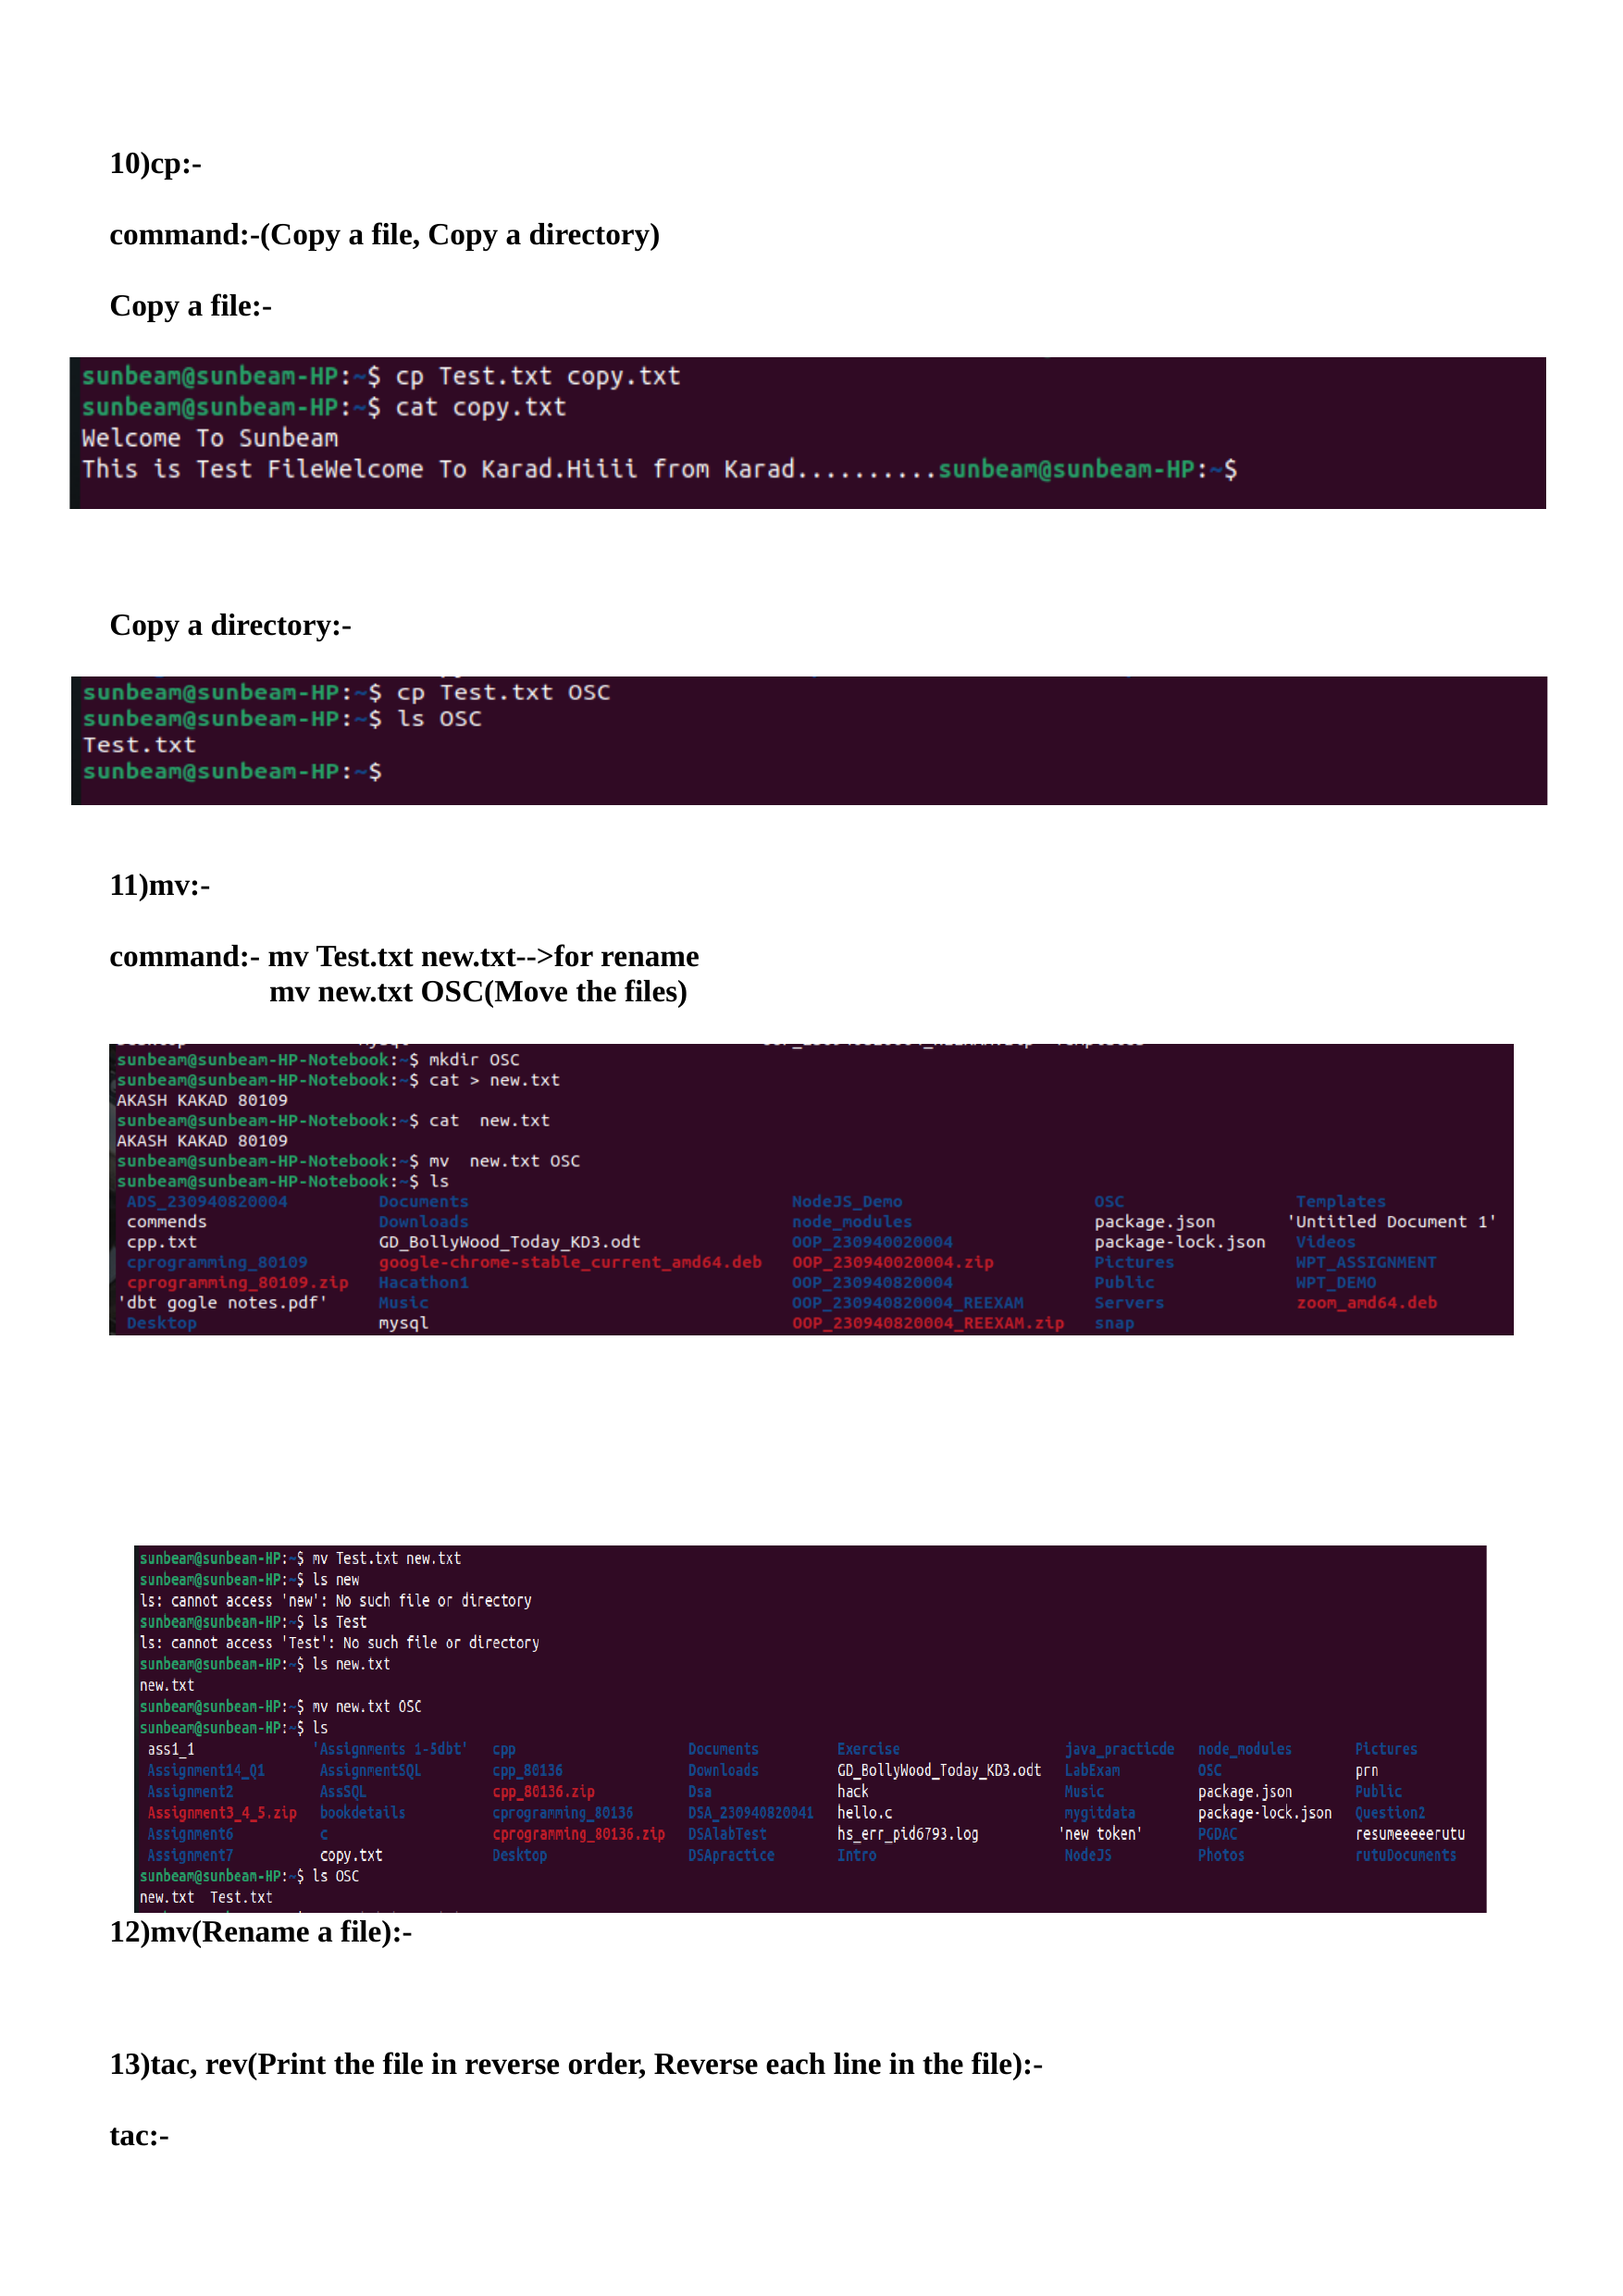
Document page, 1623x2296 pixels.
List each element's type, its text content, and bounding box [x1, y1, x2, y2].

text Copy a file:- [109, 287, 1514, 322]
text tac:- [109, 2116, 1514, 2153]
picture [134, 1545, 1487, 1913]
picture [69, 357, 1546, 509]
text 12)mv(Rename a file):- [109, 1539, 1514, 1948]
text mv new.txt OSC(Move the files) [109, 973, 1514, 1009]
text 11)mv:- [109, 866, 1514, 902]
text 13)tac, rev(Print the file in reverse order, Reverse each line in the file):- [109, 2046, 1514, 2081]
picture [109, 1044, 1514, 1335]
text 10)cp:- [109, 144, 1514, 180]
text Copy a directory:- [109, 606, 1514, 641]
picture [71, 676, 1548, 805]
text command:- mv Test.txt new.txt-->for rename [109, 937, 1514, 973]
text command:-(Copy a file, Copy a directory) [109, 216, 1514, 251]
